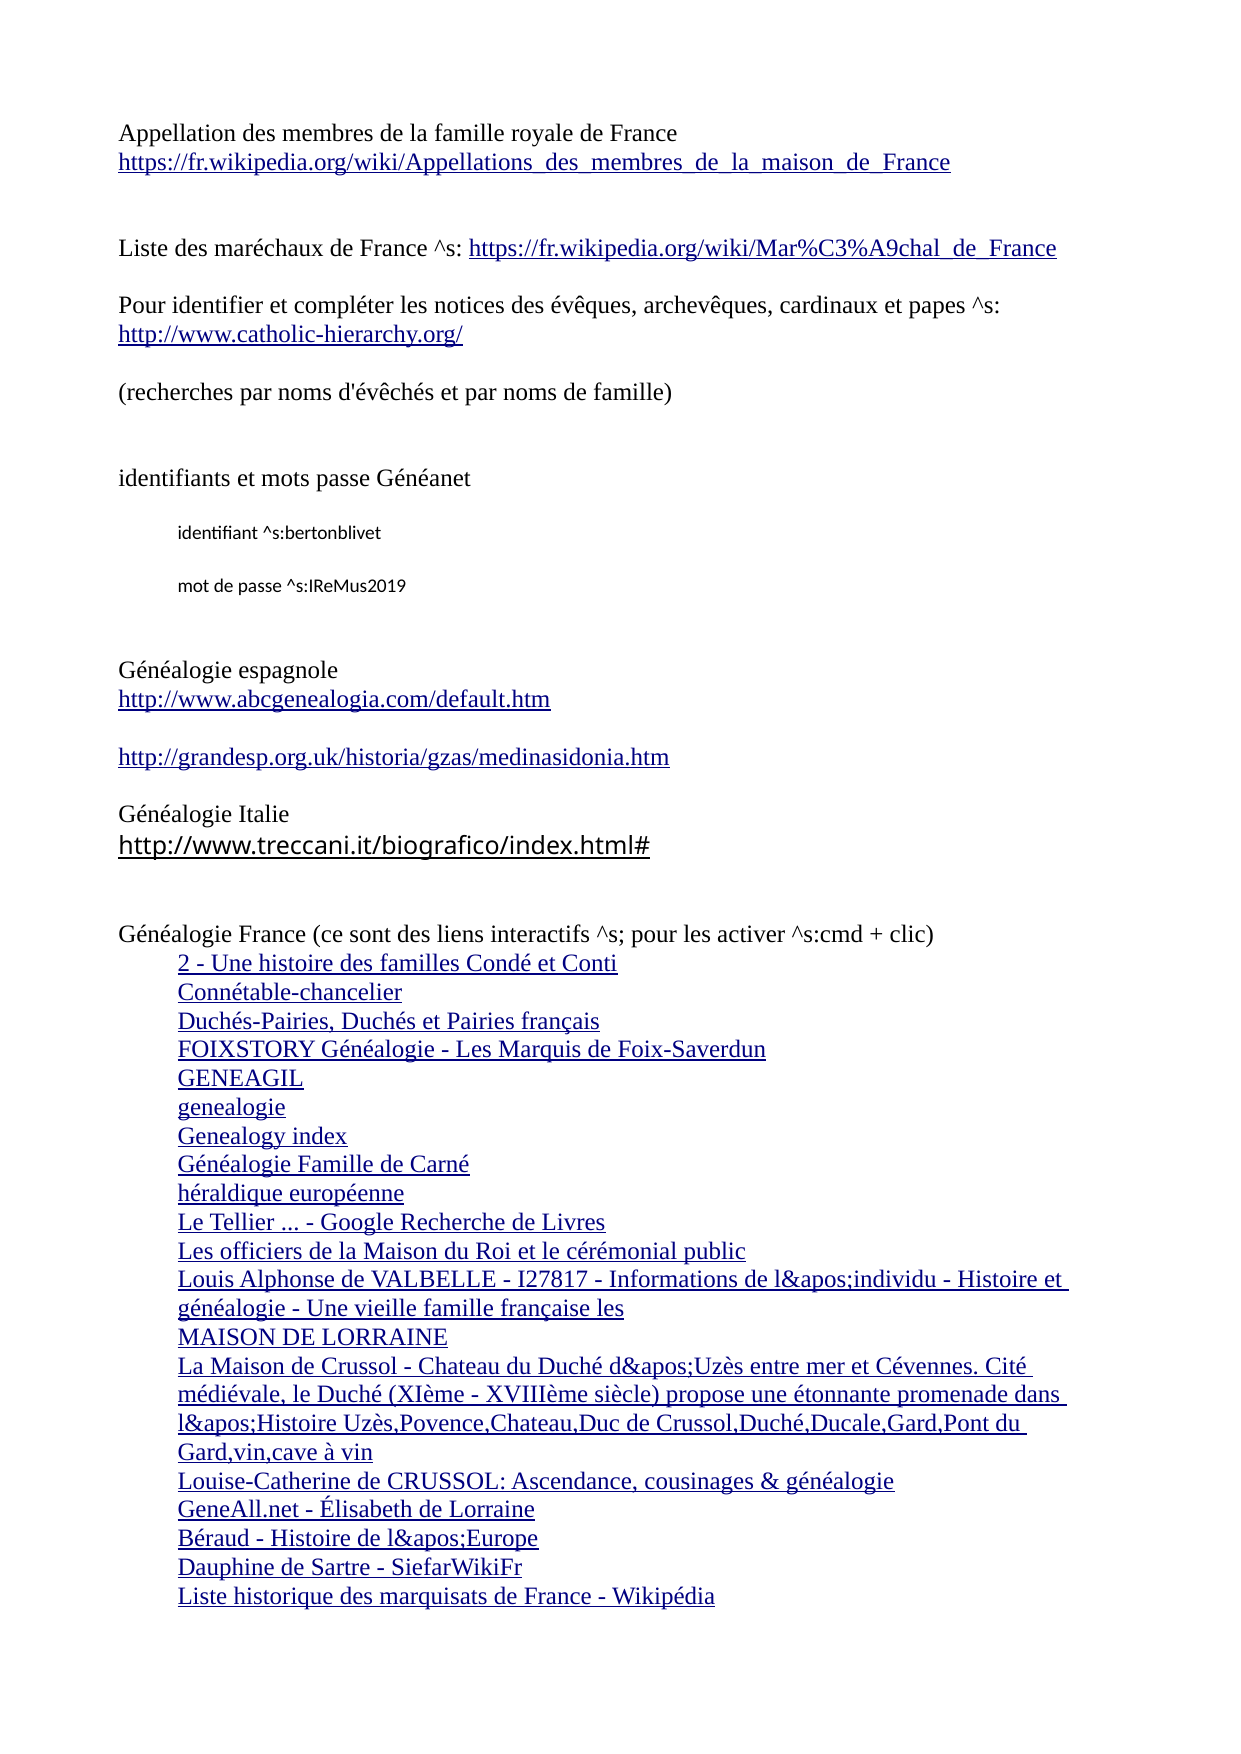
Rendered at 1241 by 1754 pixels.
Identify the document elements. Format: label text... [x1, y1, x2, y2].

list MAISON DE LORRAINE [177, 1322, 1122, 1351]
list Louis Alphonse de VALBELLE - I27817 - Informations de l&apos;individu - Histoire et généalogie - Une vieille famille française les [177, 1264, 1122, 1322]
text http://grandesp.org.uk/historia/gzas/medinasidonia.htm [118, 742, 1122, 770]
list héraldique européenne [177, 1178, 1122, 1207]
list 2 - Une histoire des familles Condé et Conti [177, 948, 1122, 977]
list Généalogie Famille de Carné [177, 1149, 1122, 1178]
list Genealogy index [177, 1121, 1122, 1149]
text mot de passe ^s:IReMus2019 [177, 574, 1063, 597]
text Liste des maréchaux de France ^s: https://fr.wikipedia.org/wiki/Mar%C3%A9chal_de_France [118, 233, 1122, 262]
list GENEAGIL [177, 1063, 1122, 1092]
list GeneAll.net - Élisabeth de Lorraine [177, 1494, 1122, 1523]
list Connétable-chancelier [177, 977, 1122, 1006]
text identifiant ^s:bertonblivet [177, 521, 1063, 544]
subtitle Généalogie France (ce sont des liens interactifs ^s; pour les activer ^s:cmd + clic) [118, 919, 1122, 948]
text http://www.abcgenealogia.com/default.htm [118, 684, 1122, 713]
text Généalogie espagnole [118, 655, 1122, 684]
list genealogie [177, 1092, 1122, 1121]
list Béraud - Histoire de l&apos;Europe [177, 1523, 1122, 1552]
text (recherches par noms d'évêchés et par noms de famille) [118, 377, 1122, 406]
text identifiants et mots passe Généanet [118, 463, 1122, 492]
text http://www.treccani.it/biografico/index.html# [118, 828, 1122, 862]
text https://fr.wikipedia.org/wiki/Appellations_des_membres_de_la_maison_de_France [118, 147, 1122, 176]
list Dauphine de Sartre - SiefarWikiFr [177, 1552, 1122, 1581]
list Le Tellier ... - Google Recherche de Livres [177, 1207, 1122, 1236]
text Généalogie Italie [118, 799, 1122, 828]
list Louise-Catherine de CRUSSOL: Ascendance, cousinages & généalogie [177, 1466, 1122, 1494]
list Les officiers de la Maison du Roi et le cérémonial public [177, 1236, 1122, 1264]
text Pour identifier et compléter les notices des évêques, archevêques, cardinaux et papes ^s: http://www.catholic-hierarchy.org/ [118, 291, 1122, 348]
list La Maison de Crussol - Chateau du Duché d&apos;Uzès entre mer et Cévennes. Cité médiévale, le Duché (XIème - XVIIIème siècle) propose une étonnante promenade dans l&apos;Histoire Uzès,Povence,Chateau,Duc de Crussol,Duché,Ducale,Gard,Pont du Gard,vin,cave à vin [177, 1351, 1122, 1466]
text Appellation des membres de la famille royale de France [118, 118, 1122, 147]
list FOIXSTORY Généalogie - Les Marquis de Foix-Saverdun [177, 1034, 1122, 1063]
list Liste historique des marquisats de France - Wikipédia [177, 1581, 1122, 1609]
list Duchés-Pairies, Duchés et Pairies français [177, 1006, 1122, 1034]
